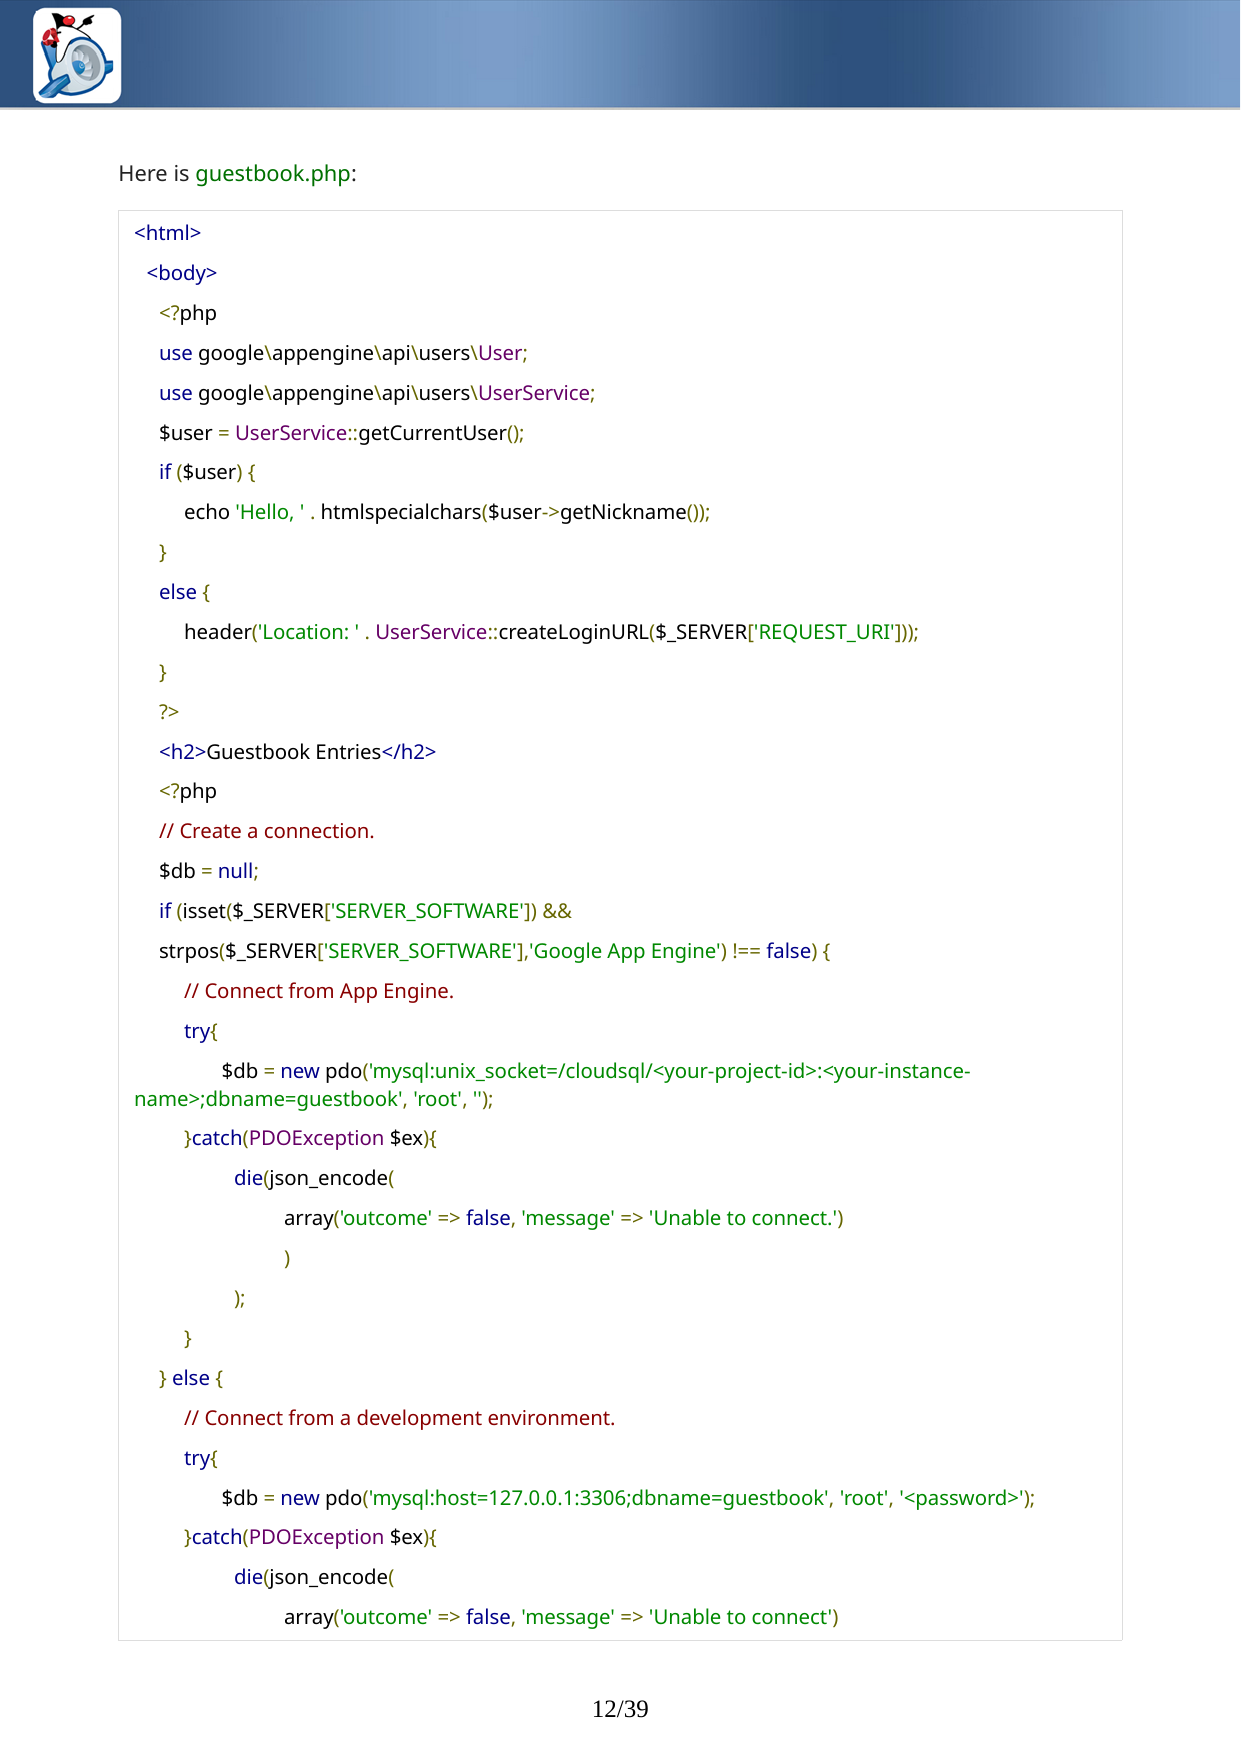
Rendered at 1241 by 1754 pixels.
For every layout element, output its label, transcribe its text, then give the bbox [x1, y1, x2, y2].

text try{ [119, 1434, 1122, 1471]
text }catch(PDOException $ex){ [119, 1114, 1122, 1152]
text $user = UserService::getCurrentUser(); [119, 409, 1122, 446]
text if ($user) { [119, 448, 1122, 486]
text ); [119, 1274, 1122, 1312]
text $db = null; [119, 847, 1122, 885]
text } else { [119, 1354, 1122, 1391]
text $db = new pdo('mysql:host=127.0.0.1:3306;dbname=guestbook', 'root', '<password>'); [119, 1474, 1122, 1511]
text try{ [119, 1007, 1122, 1044]
text if (isset($_SERVER['SERVER_SOFTWARE']) && [119, 887, 1122, 925]
text $db = new pdo('mysql:unix_socket=/cloudsql/<your-project-id>:<your-instance-name>;dbname=guestbook', 'root', ''); [119, 1047, 1122, 1112]
text use google\appengine\api\users\UserService; [119, 369, 1122, 406]
text array('outcome' => false, 'message' => 'Unable to connect.') [119, 1194, 1122, 1232]
text <?php [119, 768, 1122, 805]
text // Connect from App Engine. [119, 967, 1122, 1005]
text else { [119, 568, 1122, 606]
text } [119, 1314, 1122, 1352]
text // Create a connection. [119, 808, 1122, 845]
text } [119, 528, 1122, 566]
picture [0, 0, 1241, 110]
text <body> [119, 249, 1122, 287]
text <html> [119, 211, 1122, 247]
text }catch(PDOException $ex){ [119, 1513, 1122, 1551]
text header('Location: ' . UserService::createLoginURL($_SERVER['REQUEST_URI'])); [119, 608, 1122, 646]
text die(json_encode( [119, 1553, 1122, 1591]
text // Connect from a development environment. [119, 1394, 1122, 1431]
text <?php [119, 289, 1122, 326]
text } [119, 648, 1122, 686]
text use google\appengine\api\users\User; [119, 329, 1122, 366]
text Here is guestbook.php: [118, 153, 1122, 188]
text array('outcome' => false, 'message' => 'Unable to connect') [119, 1593, 1122, 1640]
text strpos($_SERVER['SERVER_SOFTWARE'],'Google App Engine') !== false) { [119, 927, 1122, 965]
text <h2>Guestbook Entries</h2> [119, 728, 1122, 765]
text die(json_encode( [119, 1154, 1122, 1192]
text echo 'Hello, ' . htmlspecialchars($user->getNickname()); [119, 488, 1122, 526]
text ) [119, 1234, 1122, 1272]
text ?> [119, 688, 1122, 725]
